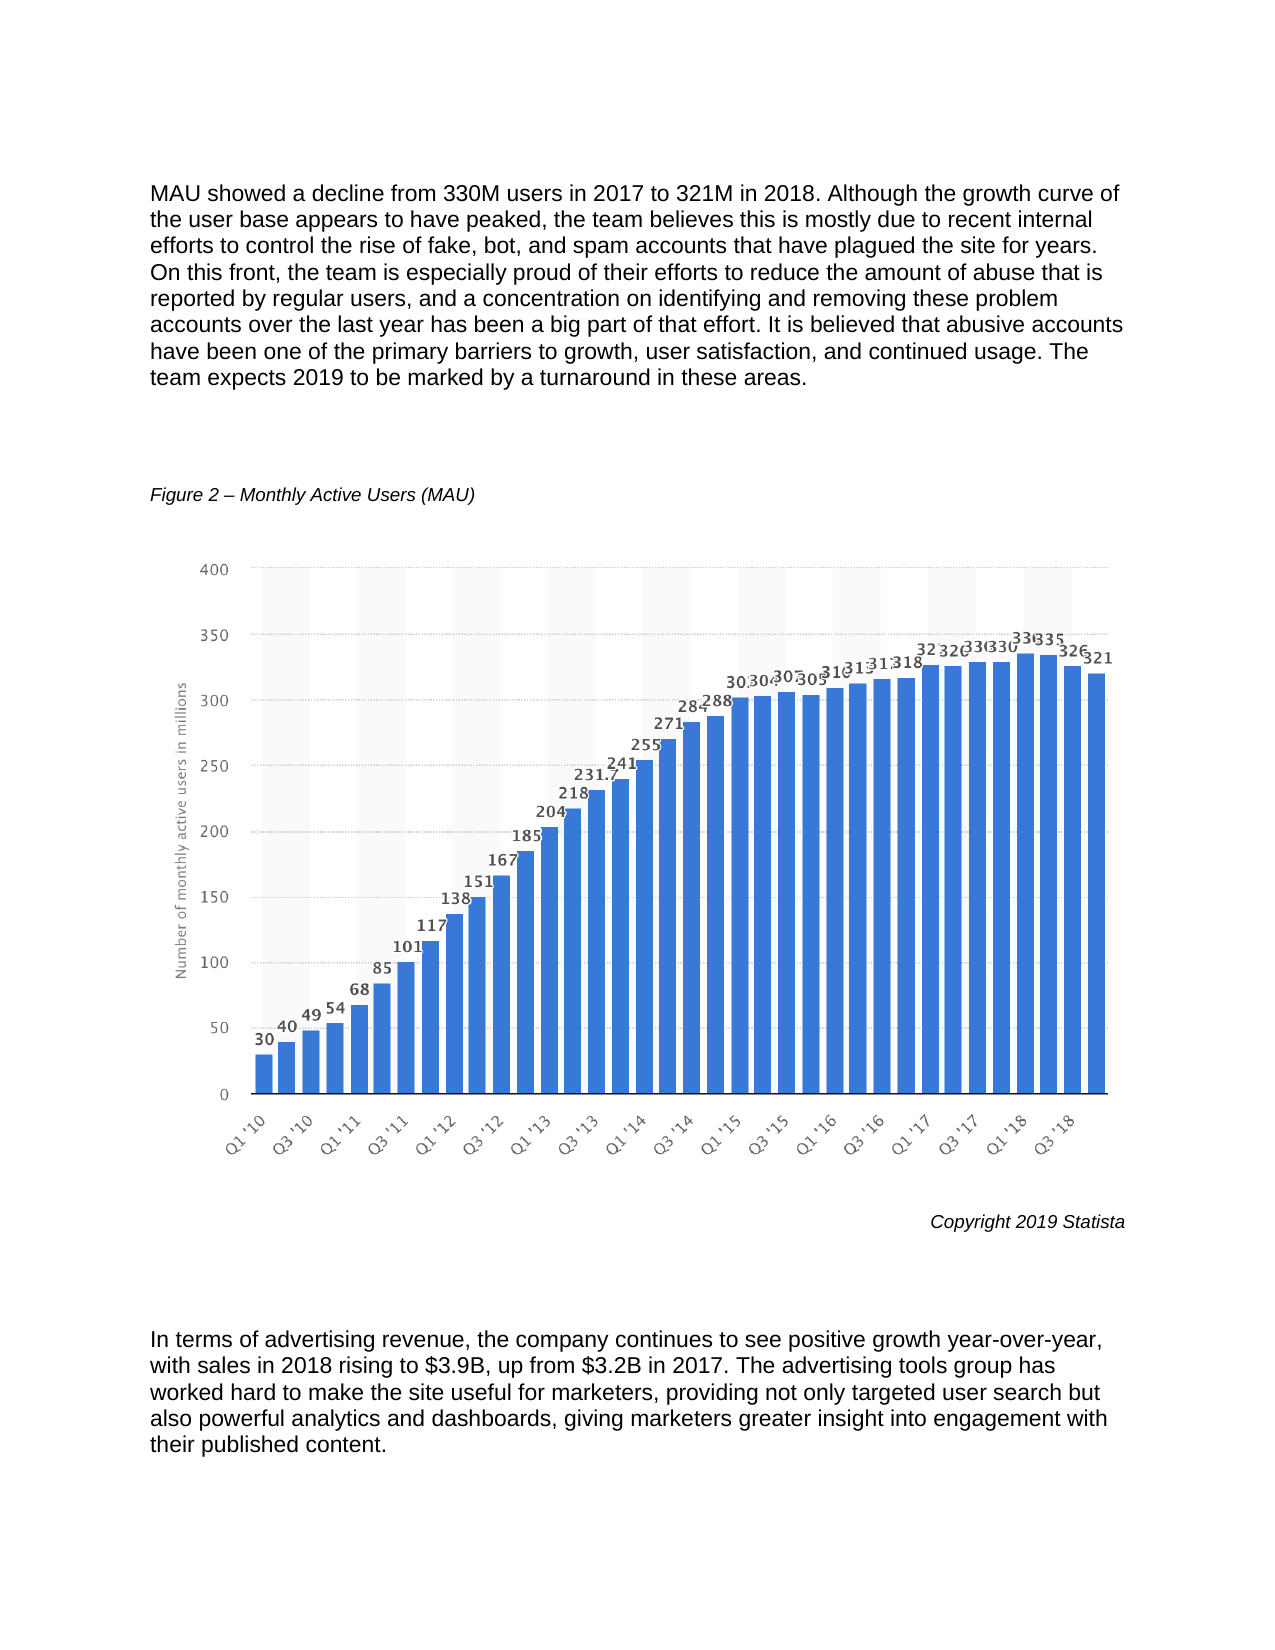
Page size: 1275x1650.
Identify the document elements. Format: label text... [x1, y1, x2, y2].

text Copyright 2019 Statista [150, 1211, 1125, 1233]
text In terms of advertising revenue, the company continues to see positive growth year-over-year, with sales in 2018 rising to $3.9B, up from $3.2B in 2017. The advertising tools group has worked hard to make the site useful for marketers, providing not only targeted user search but also powerful analytics and dashboards, giving marketers greater insight into engagement with their published content. [150, 1326, 1125, 1457]
text MAU showed a decline from 330M users in 2017 to 321M in 2018. Although the growth curve of the user base appears to have peaked, the team believes this is mostly due to recent internal efforts to control the rise of fake, bot, and spam accounts that have plagued the site for years. On this front, the team is especially proud of their efforts to reduce the amount of abuse that is reported by regular users, and a concentration on identifying and removing these problem accounts over the last year has been a big part of that effort. It is believed that abusive accounts have been one of the primary barriers to growth, user satisfaction, and continued usage. The team expects 2019 to be marked by a turnaround in these areas. [150, 179, 1125, 390]
text Figure 2 – Monthly Active Users (MAU) [150, 483, 1125, 505]
picture [150, 538, 1125, 1178]
